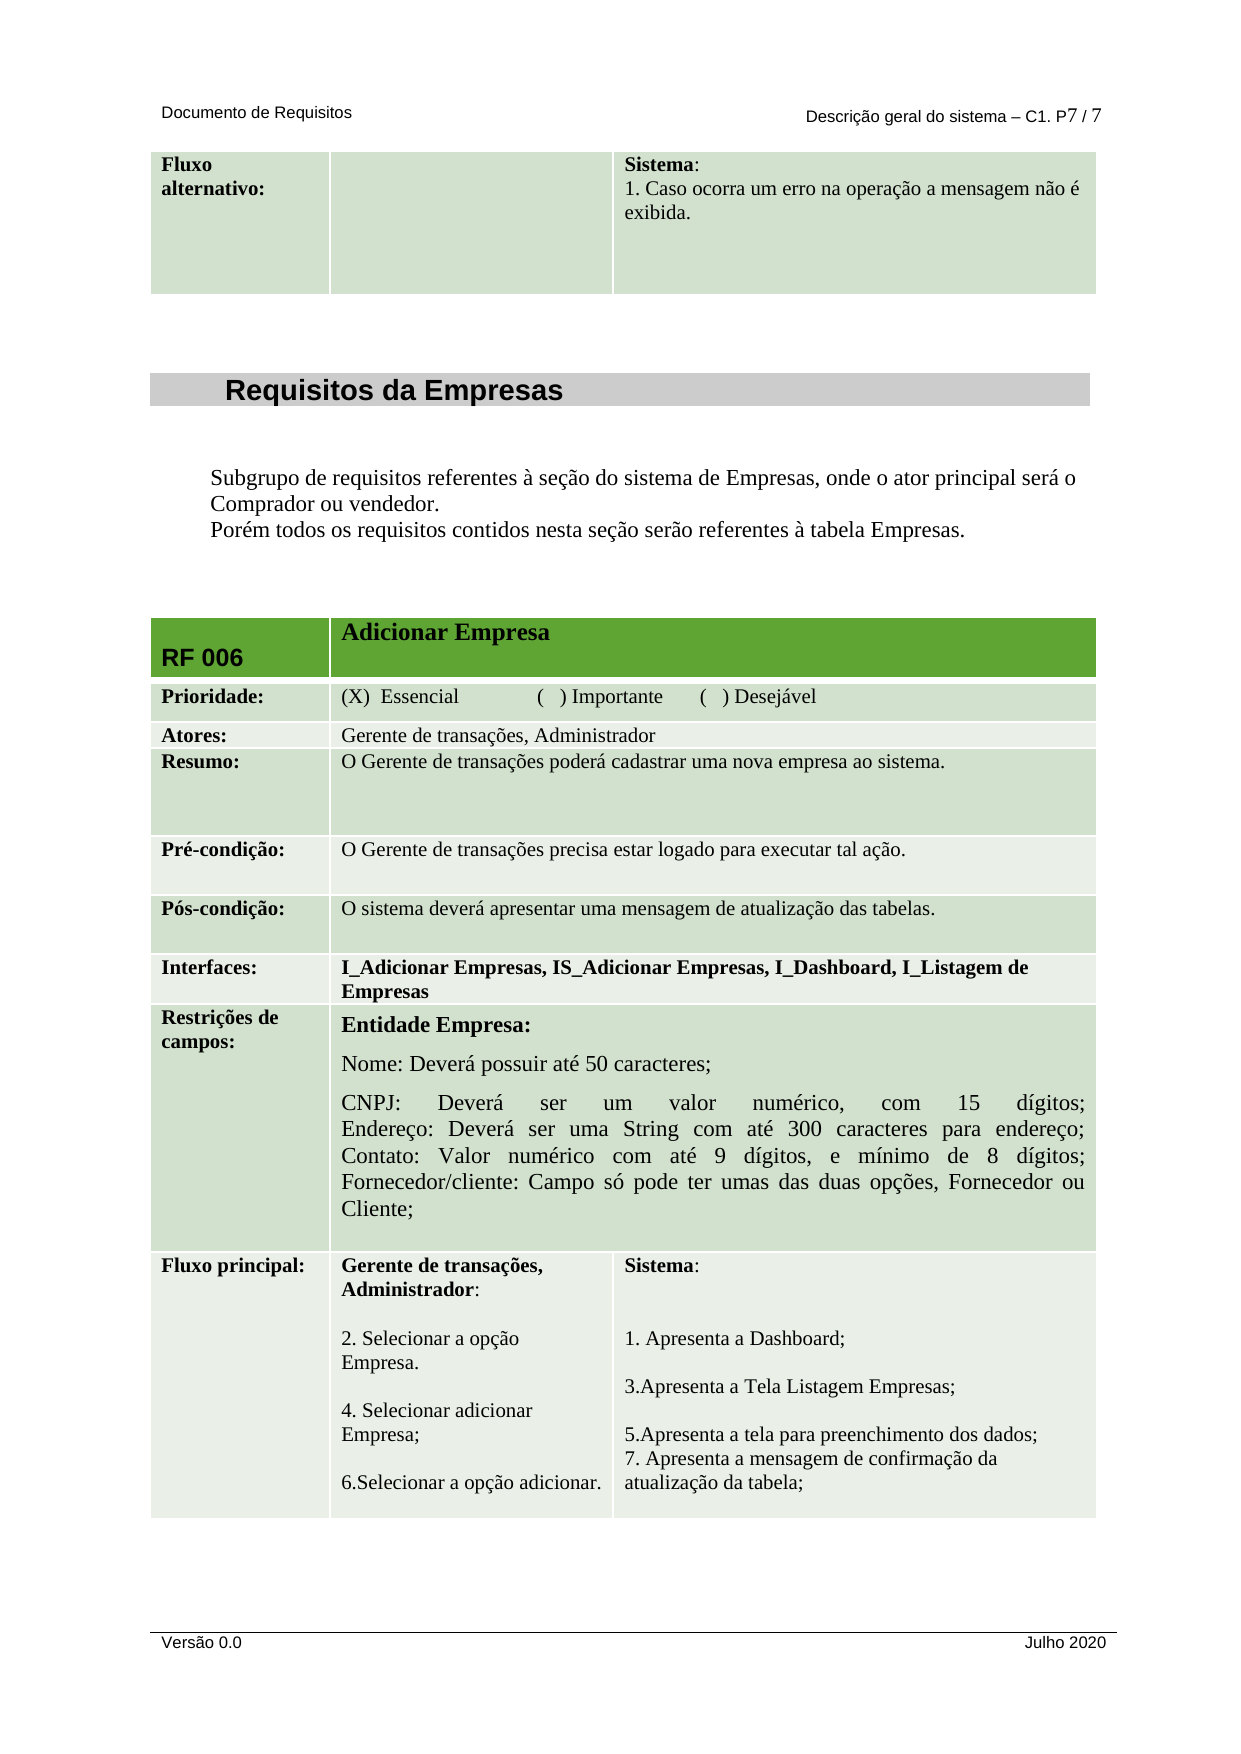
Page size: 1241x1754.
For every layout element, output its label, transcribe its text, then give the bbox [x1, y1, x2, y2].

table_cell Gerente de transações, Administrador [331, 723, 1096, 747]
table_cell Gerente de transações, Administrador: 2. Selecionar a opção Empresa. 4. Selecionar adicionar Empresa; 6.Selecionar a opção adicionar. [331, 1253, 612, 1518]
table_header RF 006 [151, 618, 329, 677]
list Requisitos da Empresas [150, 373, 1090, 406]
table_cell Entidade Empresa: Nome: Deverá possuir até 50 caracteres; CNPJ: Deverá ser um valor numérico, com 15 dígitos; Endereço: Deverá ser uma String com até 300 caracteres para endereço; Contato: Valor numérico com até 9 dígitos, e mínimo de 8 dígitos; Fornecedor/cliente: Campo só pode ter umas das duas opções, Fornecedor ou Cliente; [331, 1005, 1096, 1251]
text Subgrupo de requisitos referentes à seção do sistema de Empresas, onde o ator principal será o Comprador ou vendedor. Porém todos os requisitos contidos nesta seção serão referentes à tabela Empresas. [210, 464, 1090, 543]
table_header Adicionar Empresa [331, 618, 1096, 677]
table_cell I_Adicionar Empresas, IS_Adicionar Empresas, I_Dashboard, I_Listagem de Empresas [331, 955, 1096, 1003]
table_cell Resumo: [151, 749, 329, 835]
table_cell Pré-condição: [151, 837, 329, 894]
table_cell Sistema: 1. Apresenta a Dashboard; 3.Apresenta a Tela Listagem Empresas; 5.Apresenta a tela para preenchimento dos dados; 7. Apresenta a mensagem de confirmação da atualização da tabela; [614, 1253, 1096, 1518]
table_cell O sistema deverá apresentar uma mensagem de atualização das tabelas. [331, 896, 1096, 953]
table_cell Sistema: 1. Caso ocorra um erro na operação a mensagem não é exibida. [614, 152, 1096, 294]
table_cell Atores: [151, 723, 329, 747]
table_cell (X) Essencial ( ) Importante ( ) Desejável [331, 684, 1096, 721]
table_cell O Gerente de transações precisa estar logado para executar tal ação. [331, 837, 1096, 894]
table_cell [331, 152, 612, 294]
table_cell Prioridade: [151, 684, 329, 721]
table_cell Pós-condição: [151, 896, 329, 953]
table_cell Restrições de campos: [151, 1005, 329, 1251]
table_cell O Gerente de transações poderá cadastrar uma nova empresa ao sistema. [331, 749, 1096, 835]
table_cell Fluxo principal: [151, 1253, 329, 1518]
table_cell Interfaces: [151, 955, 329, 1003]
table_cell Fluxo alternativo: [151, 152, 329, 294]
